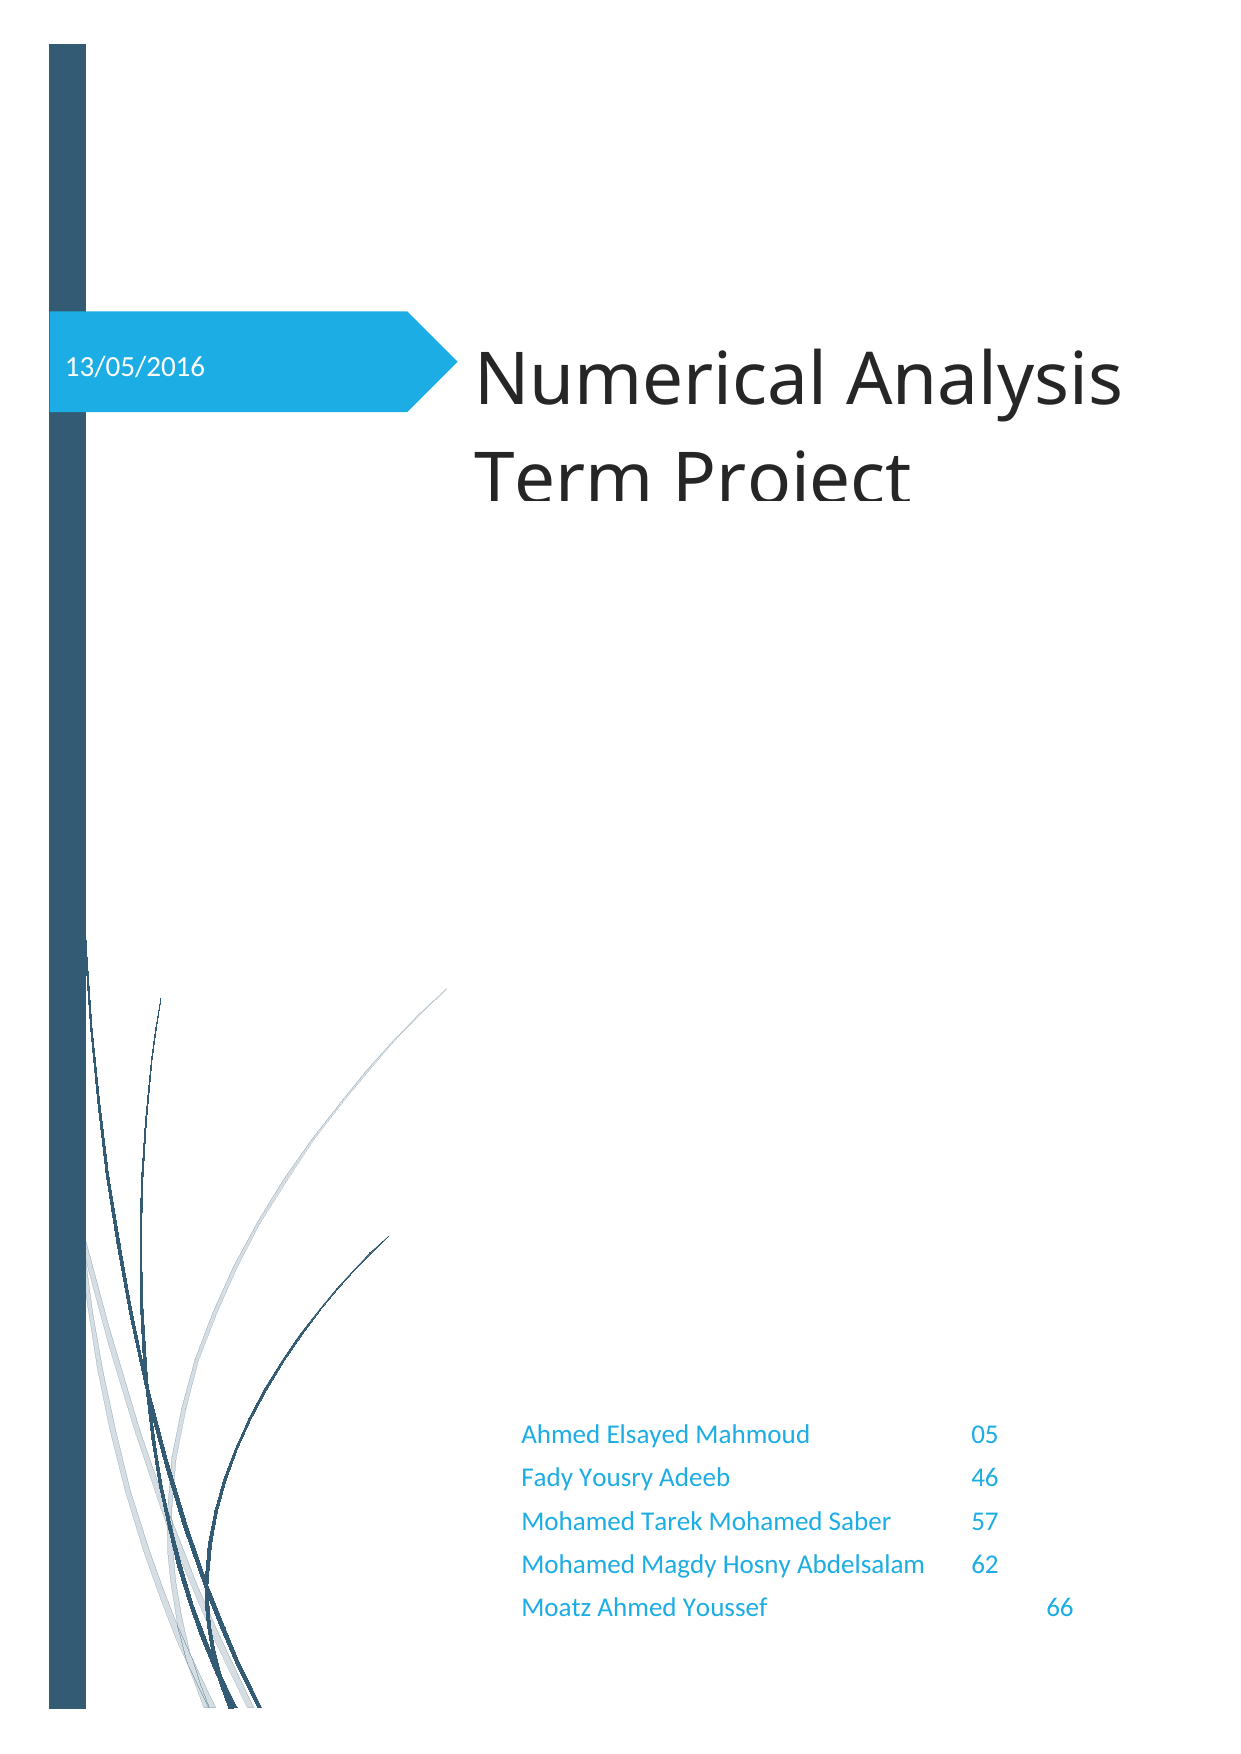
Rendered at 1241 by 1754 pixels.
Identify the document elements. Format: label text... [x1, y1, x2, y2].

text Moatz Ahmed Youssef 66 [521, 1591, 1158, 1623]
text Mohamed Tarek Mohamed Saber 57 [521, 1504, 1158, 1537]
text Ahmed Elsayed Mahmoud 05 [521, 1417, 1158, 1450]
text Numerical Analysis Term Project [474, 327, 1191, 500]
text Mohamed Magdy Hosny Abdelsalam 62 [521, 1547, 1158, 1580]
text Fady Yousry Adeeb 46 [521, 1460, 1158, 1493]
